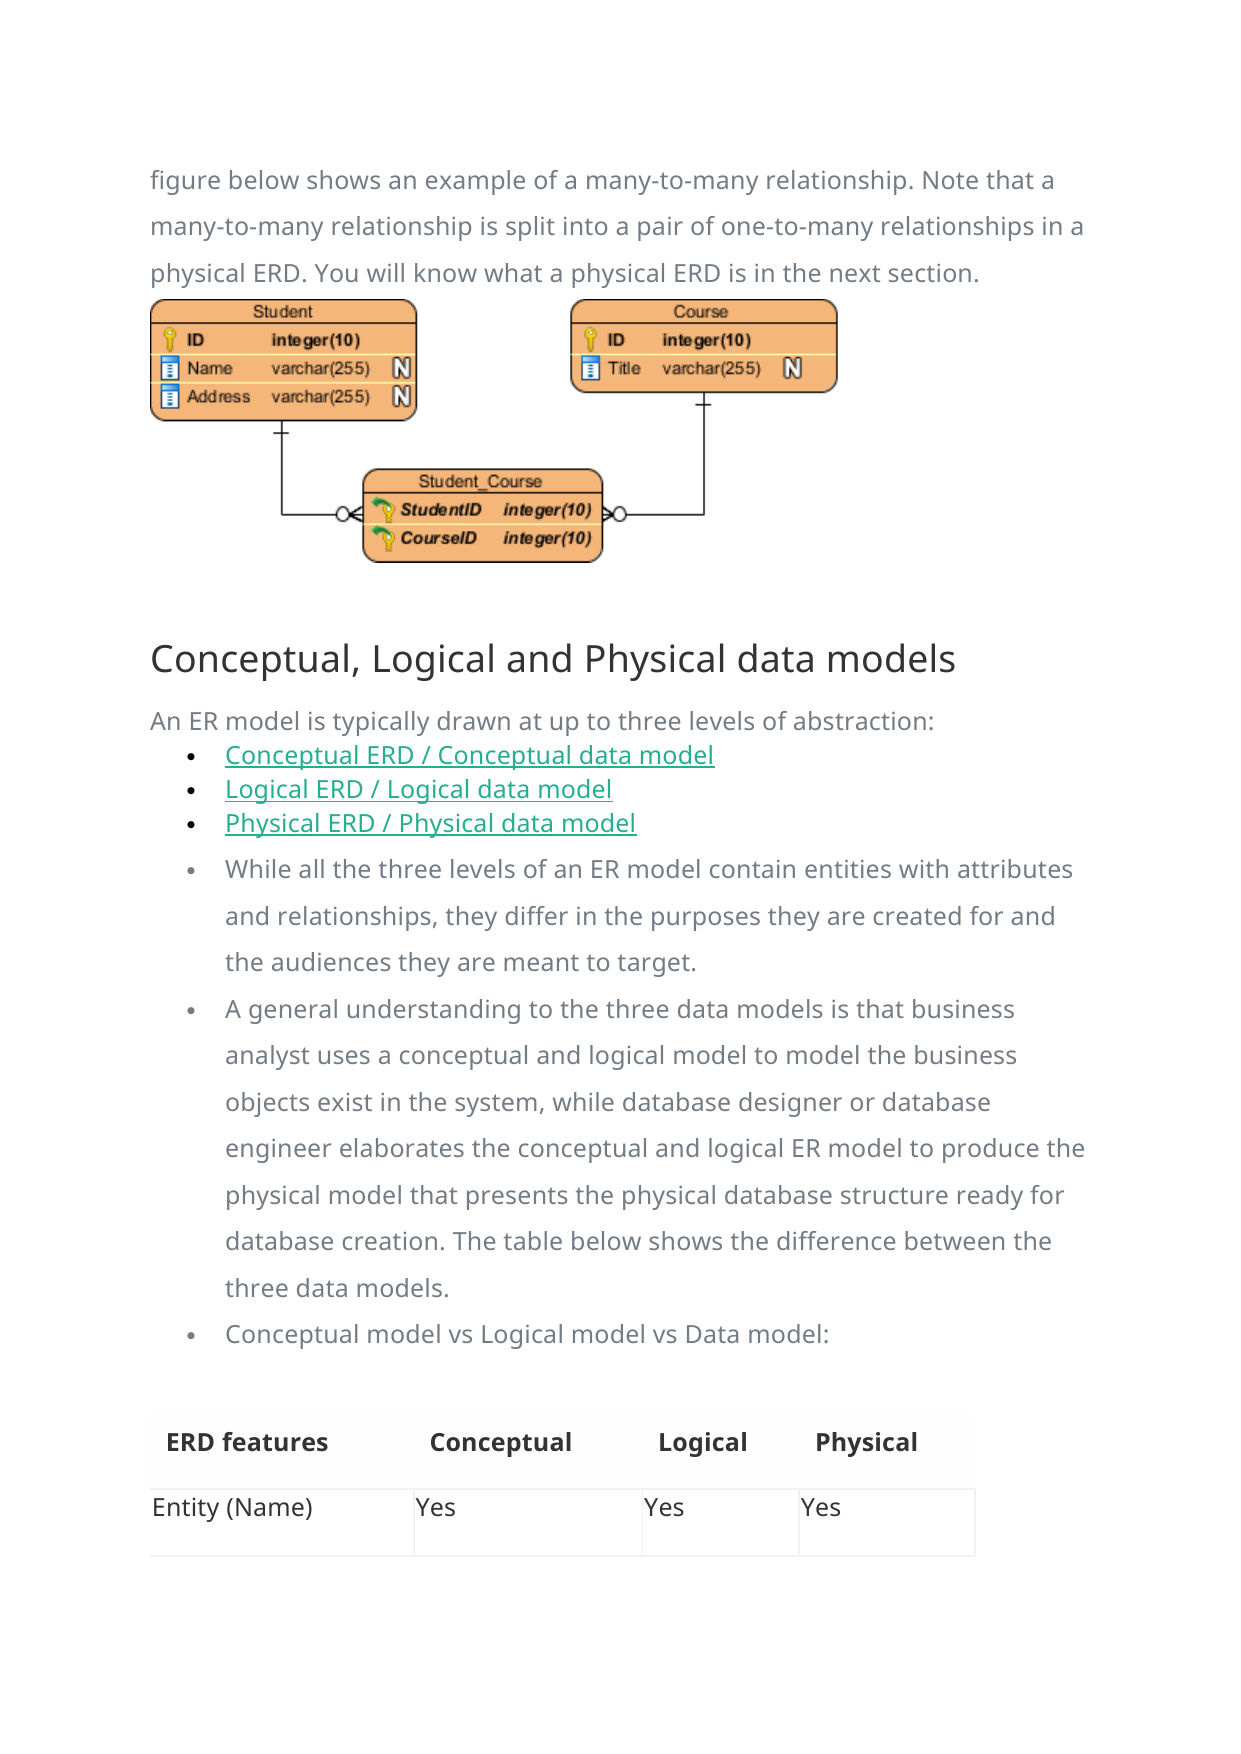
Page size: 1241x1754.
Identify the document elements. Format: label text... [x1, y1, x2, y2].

list Physical ERD / Physical data model [187, 806, 1090, 840]
subtitle Conceptual, Logical and Physical data models [150, 632, 1090, 683]
list Logical ERD / Logical data model [187, 772, 1090, 806]
text An ER model is typically drawn at up to three levels of abstraction: [150, 691, 1090, 738]
table_cell Entity (Name) [150, 1490, 413, 1555]
table_header Logical [642, 1410, 799, 1488]
list Conceptual ERD / Conceptual data model [187, 738, 1090, 772]
list Conceptual model vs Logical model vs Data model: [187, 1304, 1090, 1351]
table_cell Yes [415, 1490, 642, 1555]
table_header Physical [799, 1410, 975, 1488]
text figure below shows an example of a many-to-many relationship. Note that a many-to-many relationship is split into a pair of one-to-many relationships in a physical ERD. You will know what a physical ERD is in the next section. [150, 150, 1090, 289]
list While all the three levels of an ER model contain entities with attributes and relationships, they differ in the purposes they are created for and the audiences they are meant to target. [187, 840, 1090, 979]
list A general understanding to the three data models is that business analyst uses a conceptual and logical model to model the business objects exist in the system, while database designer or database engineer elaborates the conceptual and logical ER model to produce the physical model that presents the physical database structure ready for database creation. The table below shows the difference between the three data models. [187, 979, 1090, 1304]
table_cell Yes [800, 1490, 974, 1555]
table_header Conceptual [414, 1410, 642, 1488]
table_header ERD features [150, 1410, 414, 1488]
table_cell Yes [643, 1490, 798, 1555]
